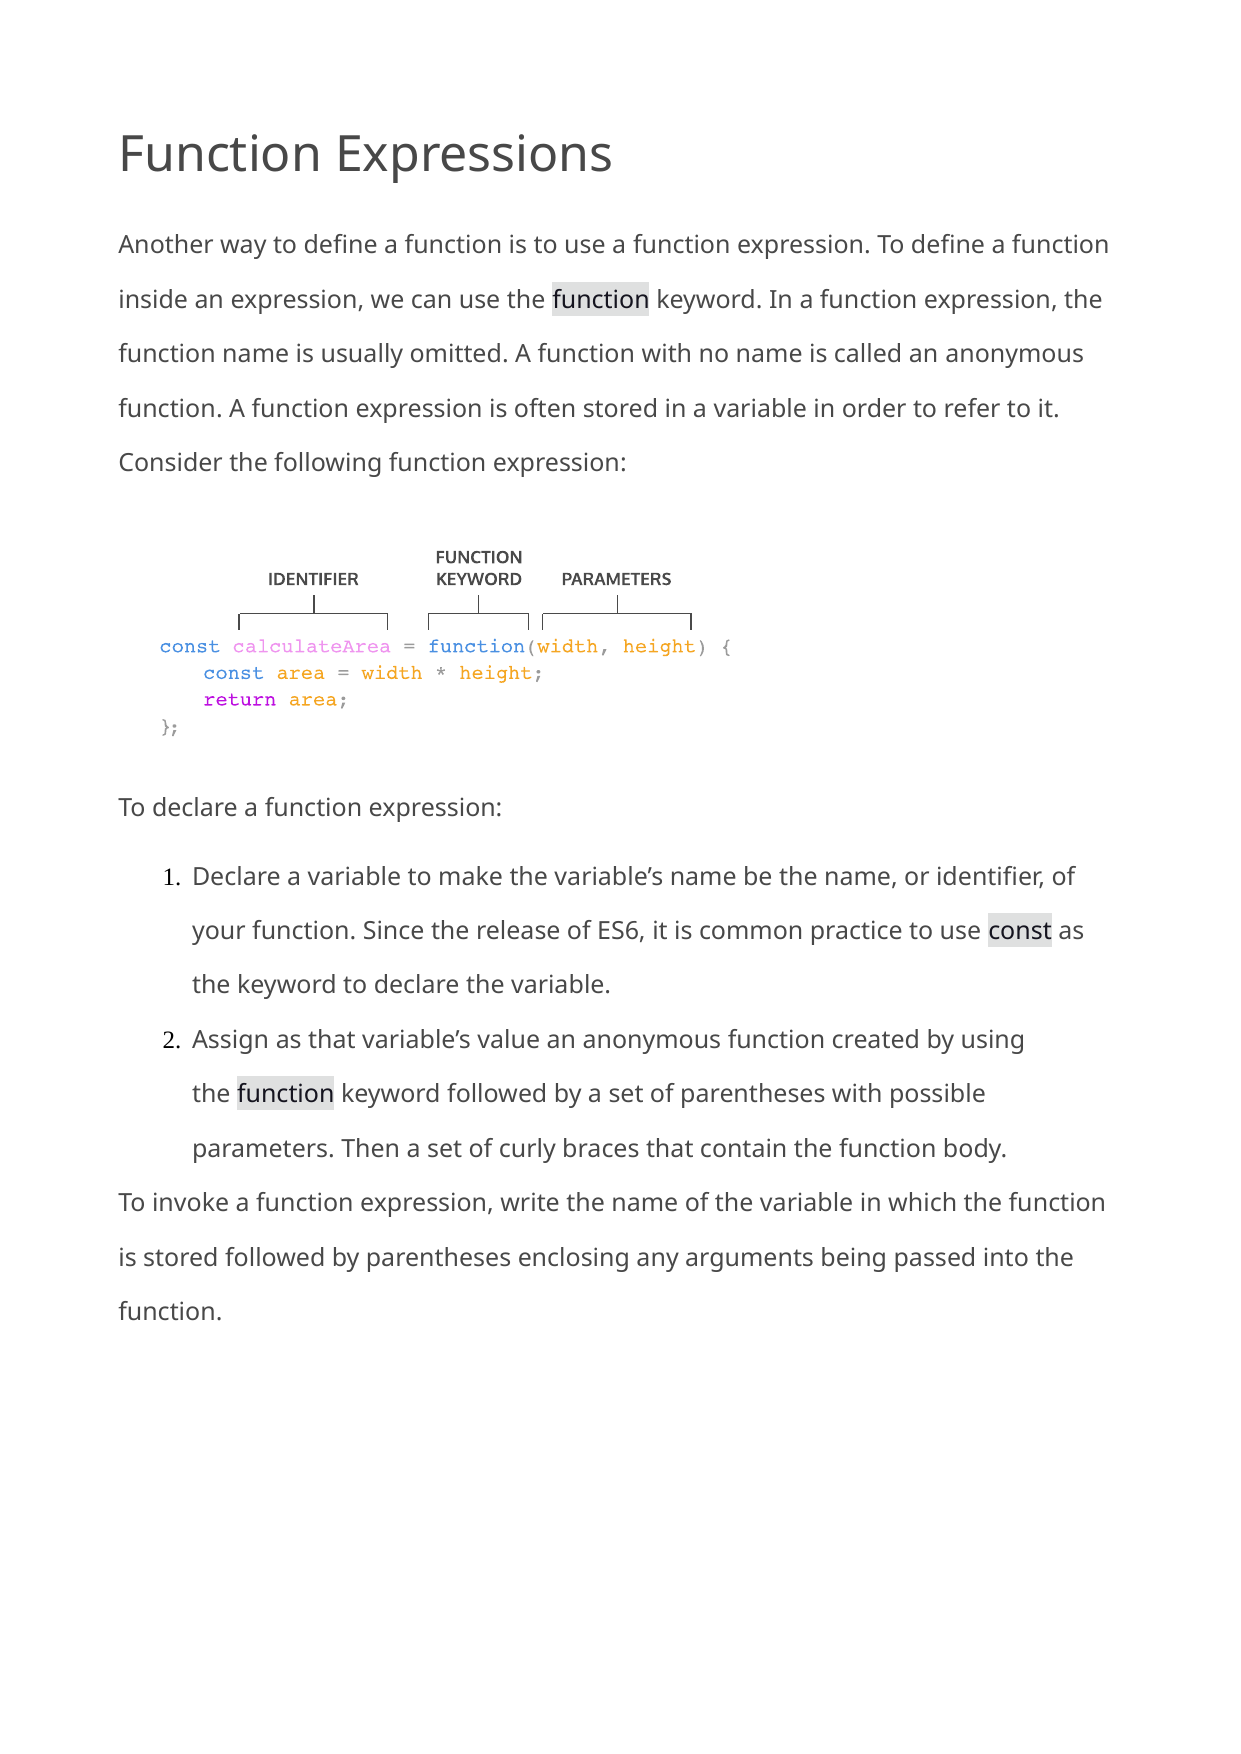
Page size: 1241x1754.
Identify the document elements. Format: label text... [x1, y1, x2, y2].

list Declare a variable to make the variable’s name be the name, or identifier, of your function. Since the release of ES6, it is common practice to use const as the keyword to declare the variable. [162, 858, 1122, 1001]
text To invoke a function expression, write the name of the variable in which the function is stored followed by parentheses enclosing any arguments being passed into the function. [118, 1185, 1122, 1328]
text To declare a function expression: [118, 789, 1122, 823]
list Assign as that variable’s value an anonymous function created by using the function keyword followed by a set of parentheses with possible parameters. Then a set of curly braces that contain the function body. [162, 1022, 1122, 1165]
text Consider the following function expression: [118, 445, 1122, 479]
text Another way to define a function is to use a function expression. To define a function inside an expression, we can use the function keyword. In a function expression, the function name is usually omitted. A function with no name is called an anonymous function. A function expression is often stored in a variable in order to refer to it. [118, 227, 1122, 424]
subtitle Function Expressions [118, 118, 1122, 186]
